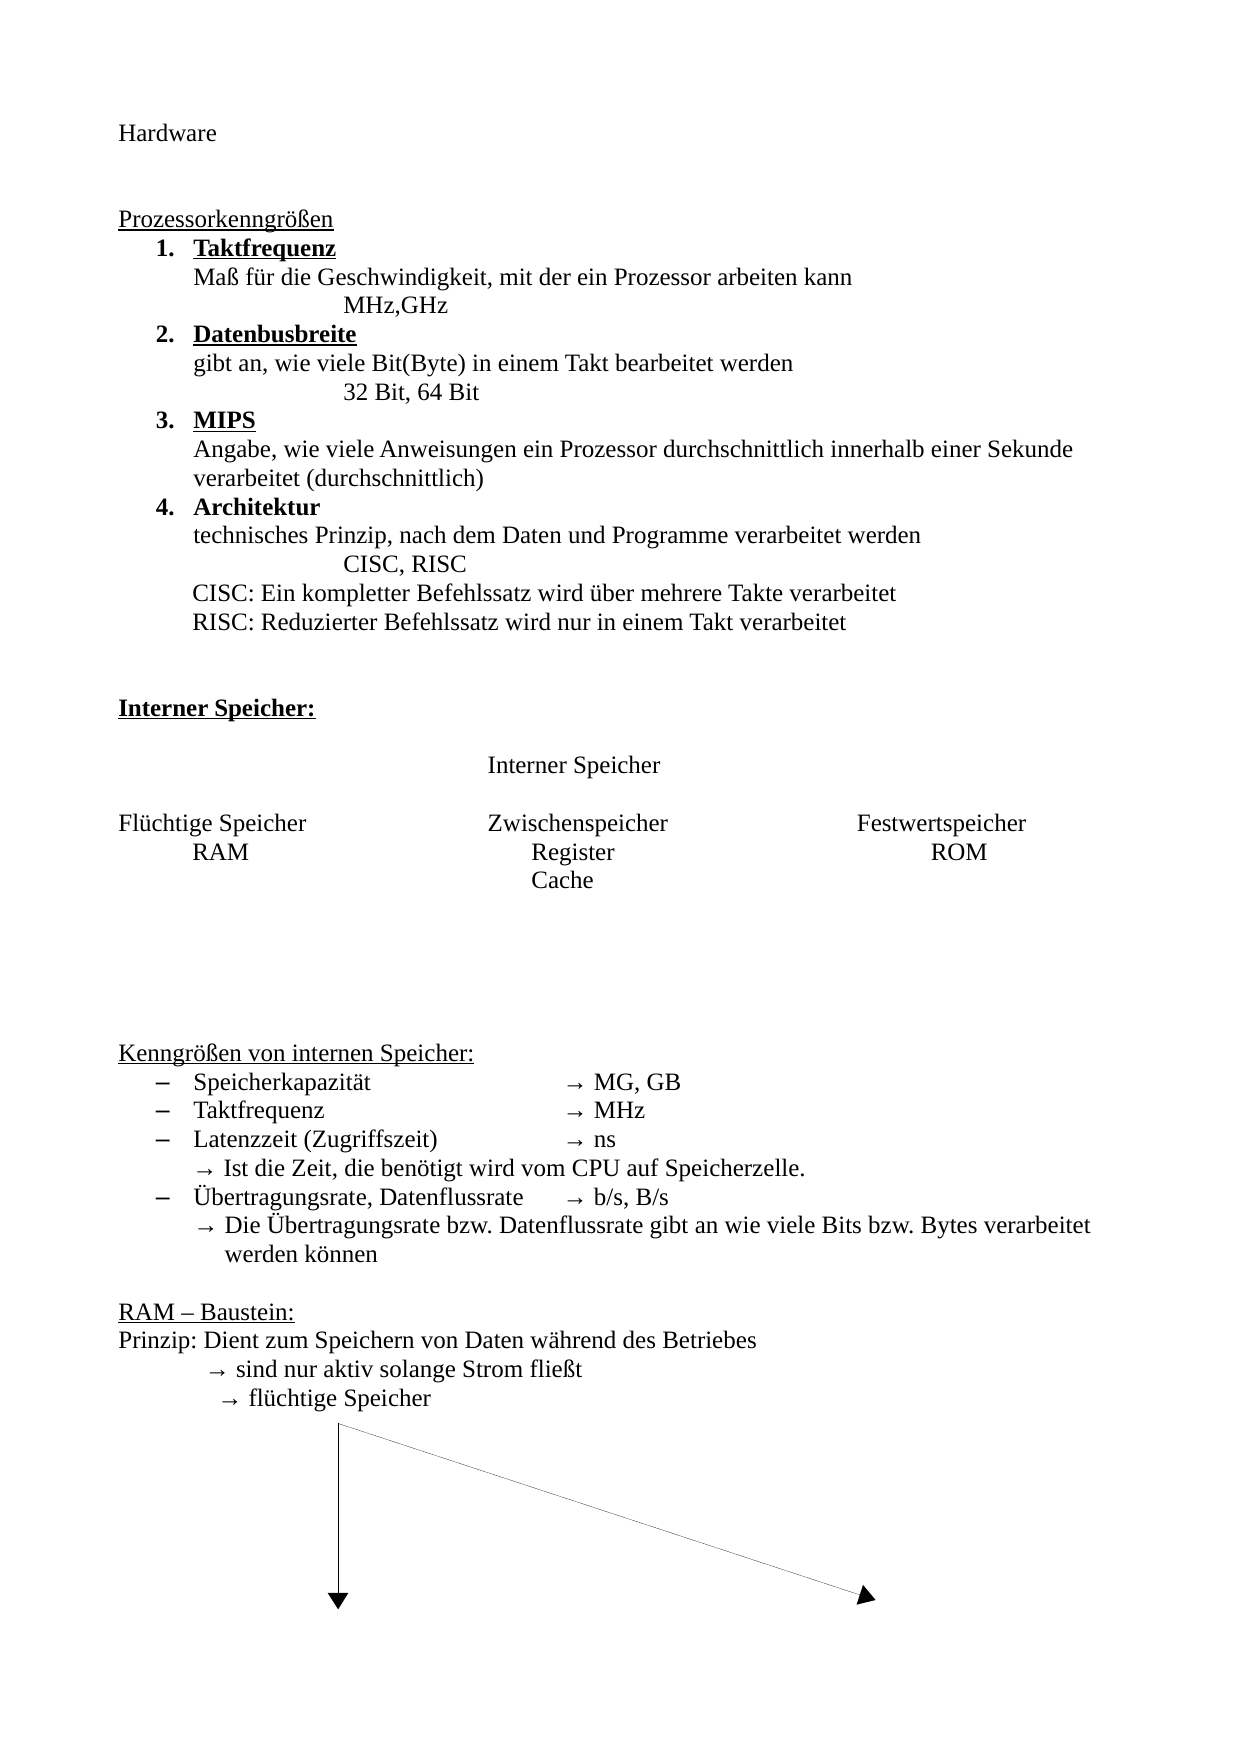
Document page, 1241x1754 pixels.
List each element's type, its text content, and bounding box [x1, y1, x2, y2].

text Cache [118, 866, 1122, 894]
list CISC, RISC [306, 549, 1122, 578]
list werden können [156, 1239, 1122, 1268]
text RAM Register ROM [118, 837, 1122, 866]
list Speicherkapazität → MG, GB [156, 1067, 1122, 1096]
list Übertragungsrate, Datenflussrate → b/s, B/s [156, 1182, 1122, 1211]
text Hardware [118, 118, 1122, 147]
text CISC: Ein kompletter Befehlssatz wird über mehrere Takte verarbeitet [118, 578, 1122, 607]
list Taktfrequenz [156, 233, 1122, 262]
list Maß für die Geschwindigkeit, mit der ein Prozessor arbeiten kann [156, 262, 1122, 291]
list Architektur [156, 492, 1122, 521]
list Angabe, wie viele Anweisungen ein Prozessor durchschnittlich innerhalb einer Sekunde [156, 434, 1122, 463]
list technisches Prinzip, nach dem Daten und Programme verarbeitet werden [156, 521, 1122, 549]
list verarbeitet (durchschnittlich) [156, 463, 1122, 492]
list gibt an, wie viele Bit(Byte) in einem Takt bearbeitet werden [156, 348, 1122, 377]
list Taktfrequenz → MHz [156, 1096, 1122, 1124]
text Prinzip: Dient zum Speichern von Daten während des Betriebes [118, 1326, 1122, 1354]
text Interner Speicher [118, 751, 1122, 779]
text RAM – Baustein: [118, 1297, 1122, 1326]
list → Die Übertragungsrate bzw. Datenflussrate gibt an wie viele Bits bzw. Bytes verarbeitet [156, 1211, 1122, 1239]
text → Ist die Zeit, die benötigt wird vom CPU auf Speicherzelle. [118, 1153, 1122, 1182]
text Kenngrößen von internen Speicher: [118, 1038, 1122, 1067]
list Datenbusbreite [156, 319, 1122, 348]
text → sind nur aktiv solange Strom fließt [118, 1354, 1122, 1383]
text → flüchtige Speicher [118, 1383, 1122, 1412]
list 32 Bit, 64 Bit [306, 377, 1122, 406]
text Interner Speicher: [118, 693, 1122, 722]
list MHz,GHz [306, 291, 1122, 319]
list MIPS [156, 406, 1122, 434]
list Latenzzeit (Zugriffszeit) → ns [156, 1124, 1122, 1153]
text Prozessorkenngrößen [118, 204, 1122, 233]
text RISC: Reduzierter Befehlssatz wird nur in einem Takt verarbeitet [118, 607, 1122, 636]
text Flüchtige Speicher Zwischenspeicher Festwertspeicher [118, 808, 1122, 837]
